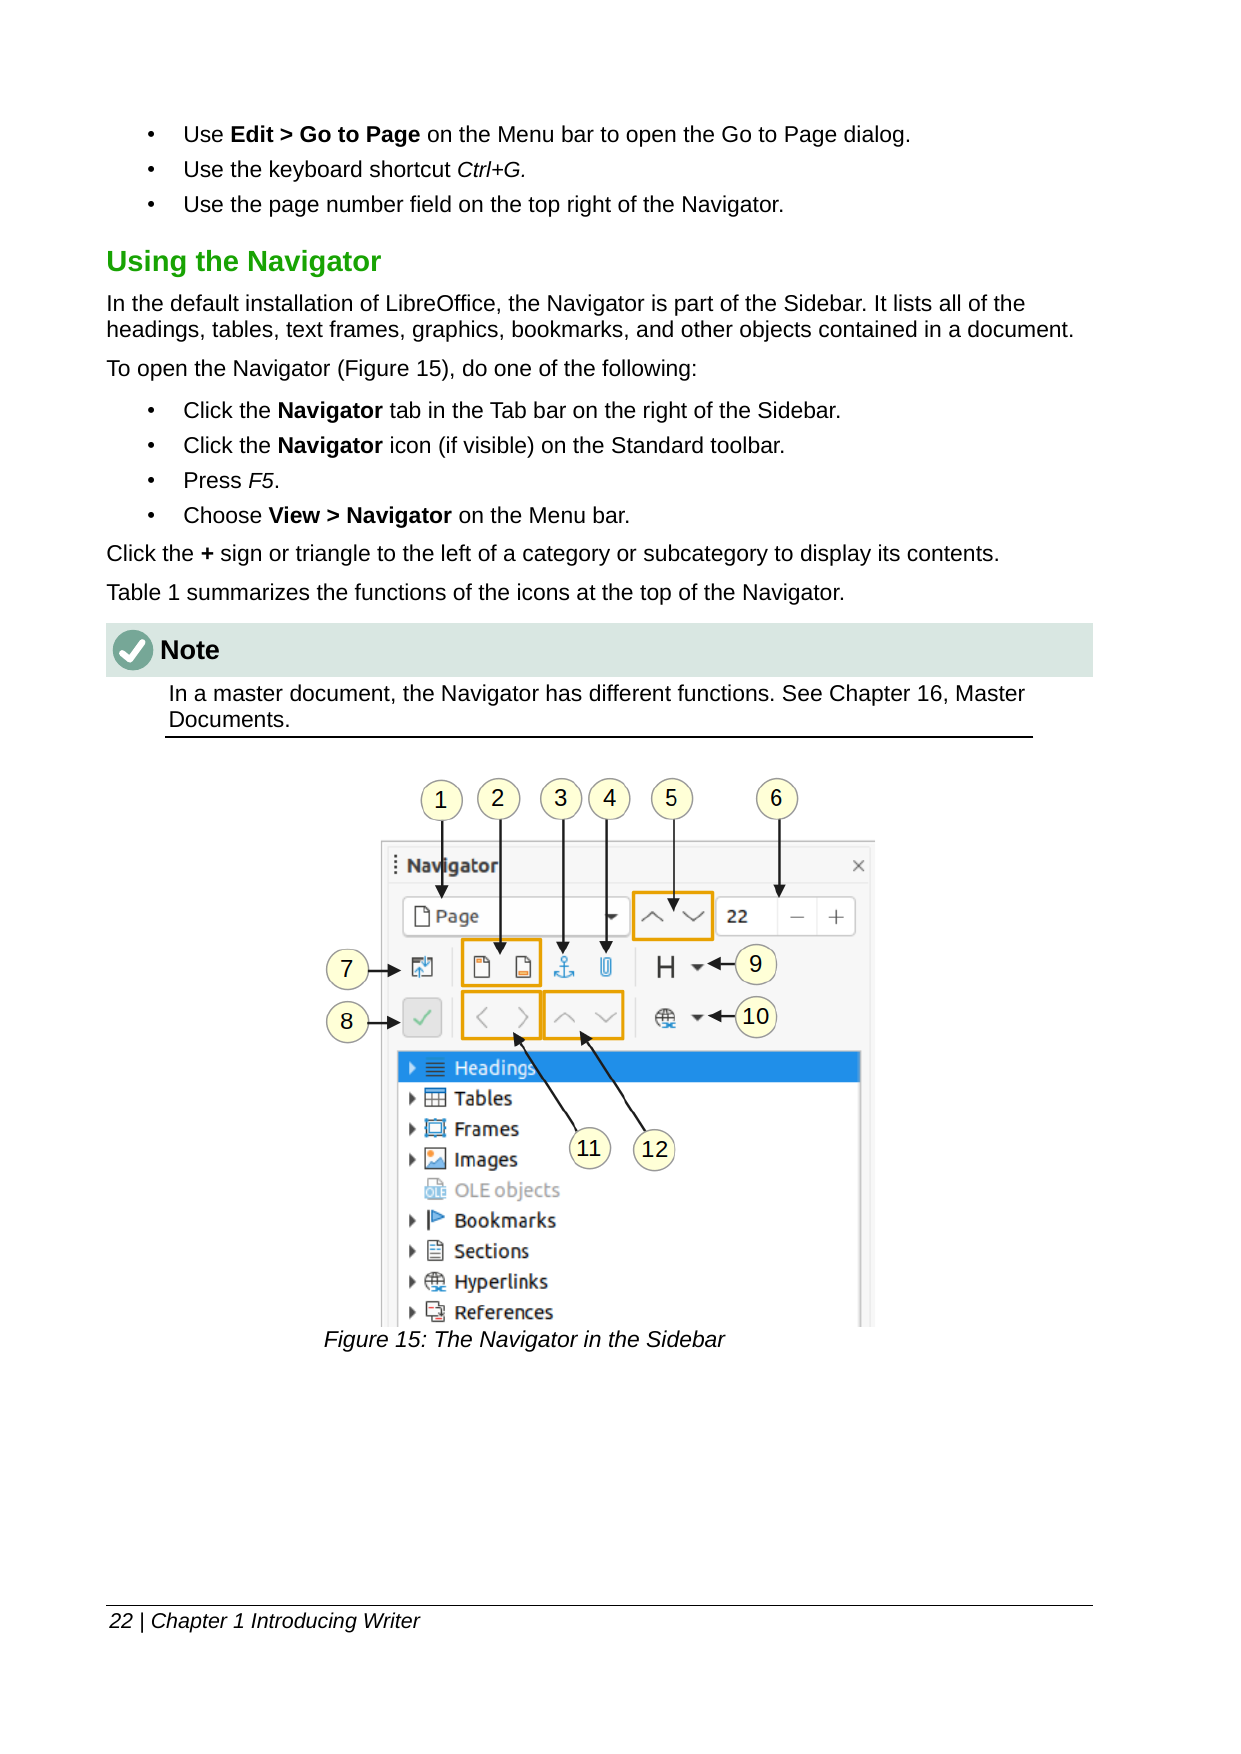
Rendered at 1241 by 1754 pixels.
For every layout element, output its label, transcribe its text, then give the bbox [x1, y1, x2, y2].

list Use Edit > Go to Page on the Menu bar to open the Go to Page dialog. [144, 118, 1093, 147]
text Table 1 summarizes the functions of the icons at the top of the Navigator. [106, 579, 1093, 606]
text Figure 15: The Navigator in the Sidebar [324, 1327, 875, 1352]
list Use the keyboard shortcut Ctrl+G. [144, 153, 1093, 183]
list Click the Navigator tab in the Tab bar on the right of the Sidebar. [144, 394, 1093, 423]
list Use the page number field on the top right of the Navigator. [144, 188, 1093, 221]
text Click the + sign or triangle to the left of a category or subcategory to display its contents. [106, 540, 1093, 567]
list To open the Navigator (Figure 15), do one of the following: [106, 355, 1093, 381]
list Choose View > Navigator on the Menu bar. [144, 499, 1093, 532]
text In a master document, the Navigator has different functions. See Chapter 16, Master Documents. [165, 677, 1033, 736]
list Press F5. [144, 464, 1093, 493]
list Click the Navigator icon (if visible) on the Standard toolbar. [144, 429, 1093, 458]
subtitle Using the Navigator [106, 244, 1093, 278]
picture [323, 755, 876, 1327]
text In the default installation of LibreOffice, the Navigator is part of the Sidebar. It lists all of the headings, tables, text frames, graphics, bookmarks, and other objects contained in a document. [106, 290, 1093, 342]
subtitle Note [106, 623, 1093, 677]
